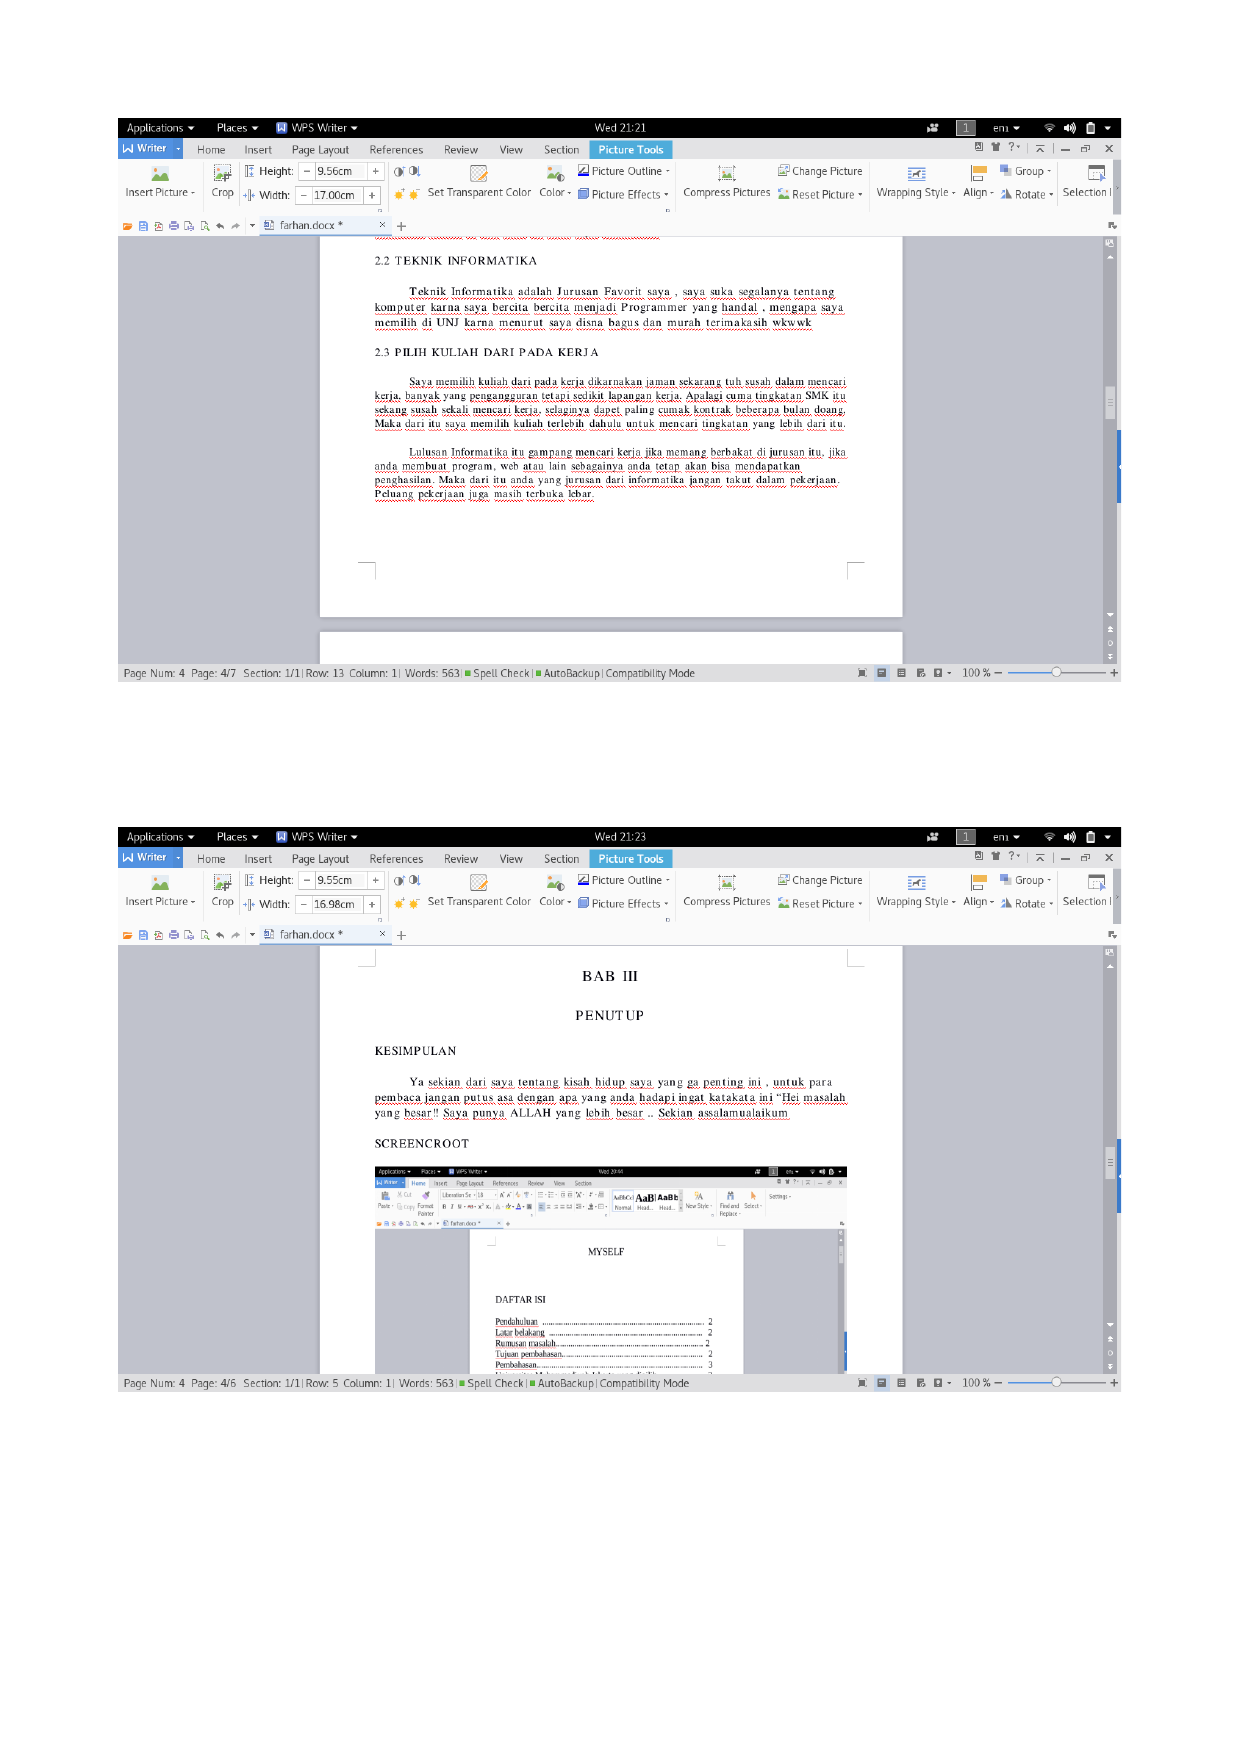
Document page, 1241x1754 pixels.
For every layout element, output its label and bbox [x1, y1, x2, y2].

picture [118, 827, 1122, 1392]
picture [118, 118, 1122, 682]
